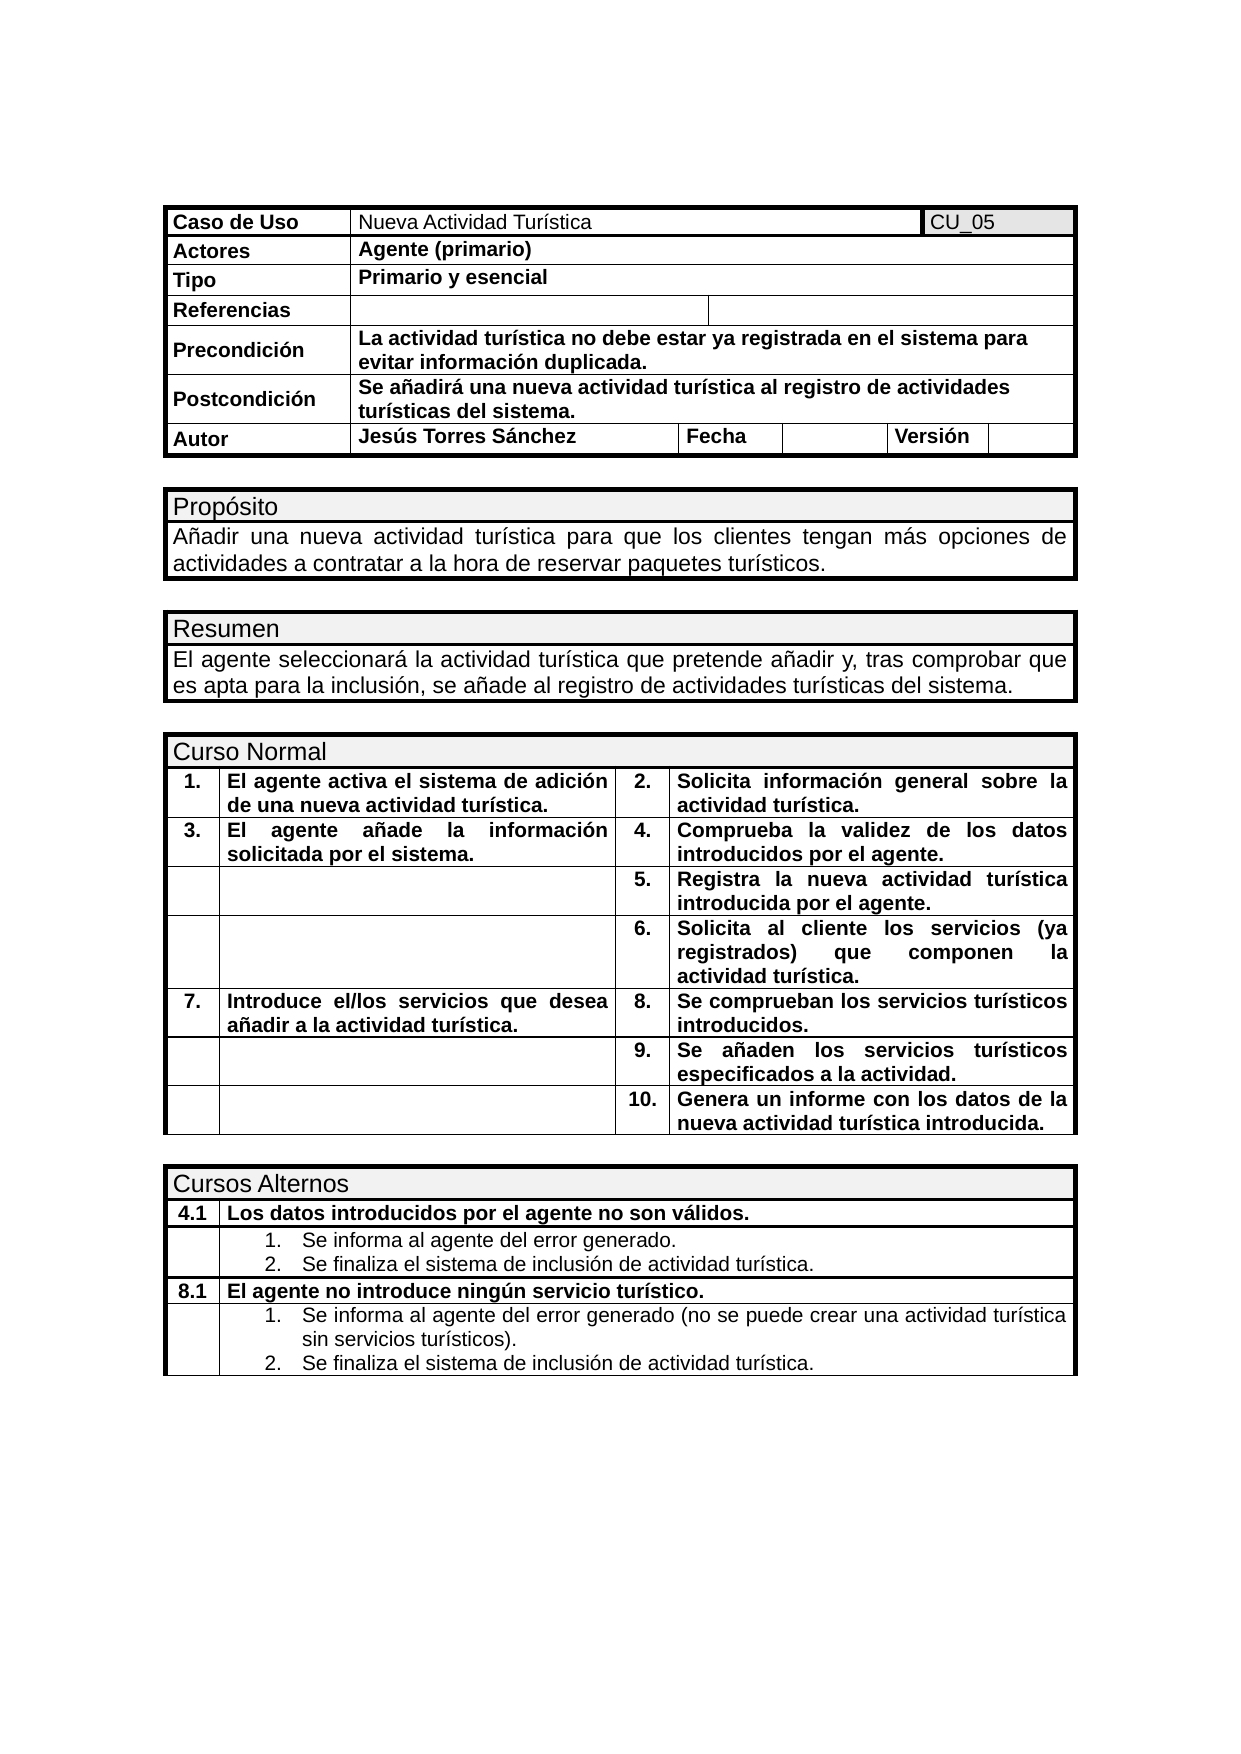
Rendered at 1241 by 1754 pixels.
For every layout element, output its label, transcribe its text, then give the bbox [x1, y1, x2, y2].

table_header Curso Normal [168, 737, 1073, 766]
table_header Resumen [168, 614, 1073, 643]
table_cell Los datos introducidos por el agente no son válidos. [220, 1201, 1073, 1225]
table_cell [220, 867, 615, 914]
table_cell [709, 296, 1073, 325]
table_cell Se añaden los servicios turísticos especificados a la actividad. [670, 1038, 1073, 1085]
table_cell El agente seleccionará la actividad turística que pretende añadir y, tras comprobar que es apta para la inclusión, se añade al registro de actividades turísticas del sistema. [168, 646, 1073, 699]
table_header Caso de Uso [168, 210, 350, 234]
table_cell 8. [616, 989, 669, 1036]
table_cell 7. [168, 989, 219, 1036]
table_cell 10. [616, 1086, 669, 1134]
table_cell Referencias [168, 296, 350, 325]
table_cell 4.1 [168, 1201, 219, 1225]
table_cell Primario y esencial [351, 265, 1073, 294]
table_cell 5. [616, 867, 669, 914]
table_header Nueva Actividad Turística [351, 210, 920, 234]
table_cell [168, 867, 219, 914]
table_cell Genera un informe con los datos de la nueva actividad turística introducida. [670, 1086, 1073, 1134]
table_cell [783, 424, 887, 453]
table_cell 8.1 [168, 1279, 219, 1303]
table_cell Postcondición [168, 375, 350, 423]
table_cell 3. [168, 818, 219, 866]
table_cell El agente no introduce ningún servicio turístico. [220, 1279, 1073, 1303]
table_cell Fecha [679, 424, 782, 453]
table_cell Se informa al agente del error generado (no se puede crear una actividad turística sin servicios turísticos). Se finaliza el sistema de inclusión de actividad turística. [220, 1304, 1073, 1375]
table_cell 4. [616, 818, 669, 866]
table_cell Autor [168, 424, 350, 453]
table_cell [220, 916, 615, 987]
table_cell Se informa al agente del error generado. Se finaliza el sistema de inclusión de actividad turística. [220, 1228, 1073, 1276]
table_cell Agente (primario) [351, 237, 1073, 264]
table_cell Versión [888, 424, 988, 453]
table_cell La actividad turística no debe estar ya registrada en el sistema para evitar información duplicada. [351, 326, 1073, 374]
table_cell Comprueba la validez de los datos introducidos por el agente. [670, 818, 1073, 866]
table_cell El agente activa el sistema de adición de una nueva actividad turística. [220, 769, 615, 817]
table_header Propósito [168, 492, 1073, 520]
table_header Cursos Alternos [168, 1169, 1073, 1198]
table_cell 9. [616, 1038, 669, 1085]
table_cell [168, 1038, 219, 1085]
table_cell Solicita información general sobre la actividad turística. [670, 769, 1073, 817]
table_cell [220, 1086, 615, 1134]
table_cell 2. [616, 769, 669, 817]
table_cell 6. [616, 916, 669, 987]
table_cell Introduce el/los servicios que desea añadir a la actividad turística. [220, 989, 615, 1036]
table_cell Registra la nueva actividad turística introducida por el agente. [670, 867, 1073, 914]
table_cell Se comprueban los servicios turísticos introducidos. [670, 989, 1073, 1036]
table_cell Añadir una nueva actividad turística para que los clientes tengan más opciones de actividades a contratar a la hora de reservar paquetes turísticos. [168, 523, 1073, 576]
table_cell Tipo [168, 265, 350, 294]
table_cell Jesús Torres Sánchez [351, 424, 678, 453]
table_cell Precondición [168, 326, 350, 374]
table_cell [168, 1086, 219, 1134]
table_cell [168, 1304, 219, 1375]
table_cell Solicita al cliente los servicios (ya registrados) que componen la actividad turística. [670, 916, 1073, 987]
table_cell El agente añade la información solicitada por el sistema. [220, 818, 615, 866]
table_header CU_05 [925, 210, 1073, 234]
table_cell Actores [168, 237, 350, 264]
table_cell [168, 916, 219, 987]
table_cell [168, 1228, 219, 1276]
table_cell Se añadirá una nueva actividad turística al registro de actividades turísticas del sistema. [351, 375, 1073, 423]
table_cell [220, 1038, 615, 1085]
table_cell [351, 296, 708, 325]
table_cell [989, 424, 1073, 453]
table_cell 1. [168, 769, 219, 817]
